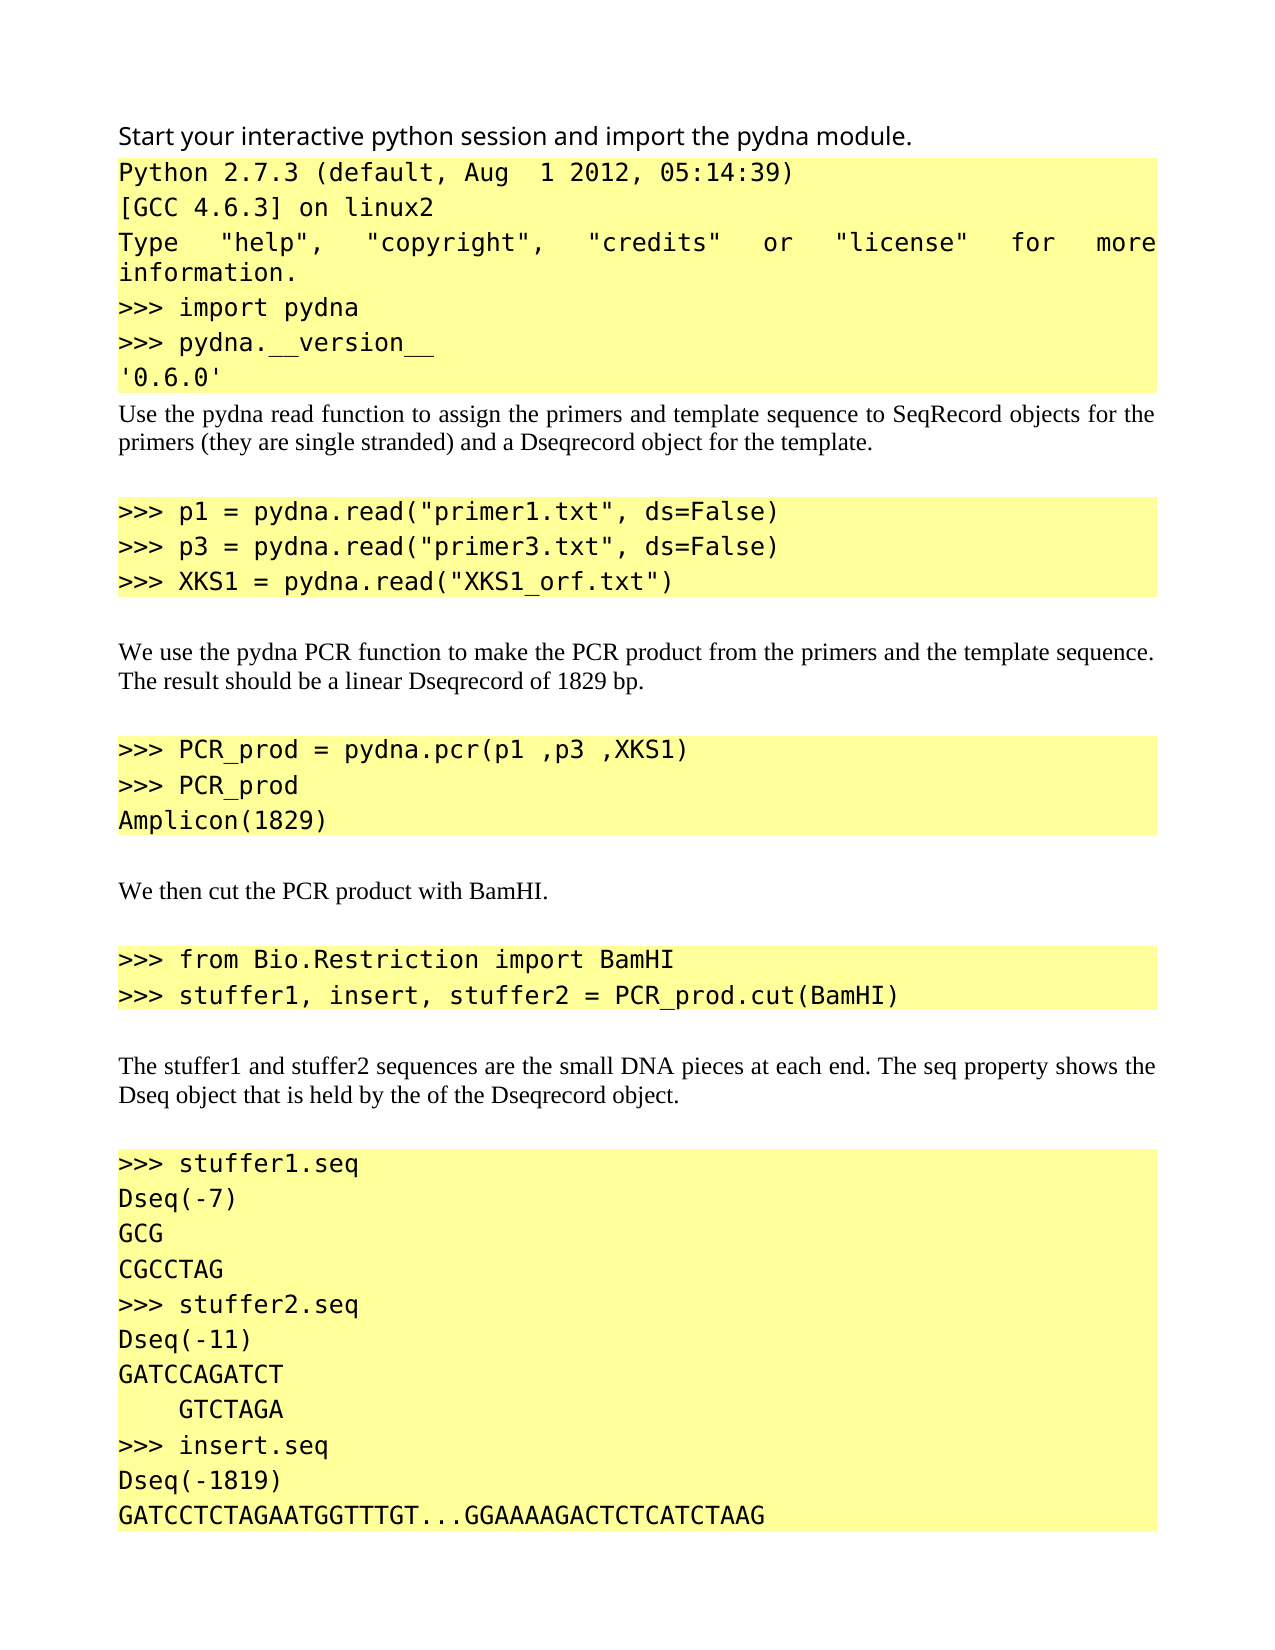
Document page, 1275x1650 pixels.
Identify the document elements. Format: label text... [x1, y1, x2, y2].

subtitle GATCCTCTAGAATGGTTTGT...GGAAAAGACTCTCATCTAAG [118, 1501, 1157, 1531]
subtitle Amplicon(1829) [118, 806, 1157, 835]
subtitle CGCCTAG [118, 1255, 1157, 1284]
subtitle >>> stuffer1, insert, stuffer2 = PCR_prod.cut(BamHI) [118, 981, 1157, 1010]
subtitle [GCC 4.6.3] on linux2 [118, 193, 1157, 223]
subtitle '0.6.0' [118, 363, 1157, 393]
subtitle Start your interactive python session and import the pydna module. [118, 118, 1157, 152]
subtitle >>> p3 = pydna.read("primer3.txt", ds=False) [118, 532, 1157, 561]
subtitle >>> from Bio.Restriction import BamHI [118, 946, 1157, 975]
subtitle GTCTAGA [118, 1396, 1157, 1425]
subtitle >>> import pydna [118, 293, 1157, 322]
subtitle Dseq(-7) [118, 1184, 1157, 1214]
subtitle >>> stuffer2.seq [118, 1290, 1157, 1319]
subtitle Python 2.7.3 (default, Aug 1 2012, 05:14:39) [118, 158, 1157, 187]
text Use the pydna read function to assign the primers and template sequence to SeqRecord objects for the primers (they are single stranded) and a Dseqrecord object for the template. [118, 399, 1157, 456]
subtitle Dseq(-1819) [118, 1466, 1157, 1495]
subtitle GCG [118, 1220, 1157, 1249]
subtitle >>> stuffer1.seq [118, 1149, 1157, 1178]
text The stuffer1 and stuffer2 sequences are the small DNA pieces at each end. The seq property shows the Dseq object that is held by the of the Dseqrecord object. [118, 1051, 1157, 1108]
subtitle >>> XKS1 = pydna.read("XKS1_orf.txt") [118, 567, 1157, 597]
subtitle GATCCAGATCT [118, 1361, 1157, 1390]
subtitle >>> PCR_prod = pydna.pcr(p1 ,p3 ,XKS1) [118, 736, 1157, 765]
subtitle >>> p1 = pydna.read("primer1.txt", ds=False) [118, 497, 1157, 526]
subtitle Type "help", "copyright", "credits" or "license" for more information. [118, 229, 1157, 287]
subtitle >>> PCR_prod [118, 771, 1157, 800]
subtitle Dseq(-11) [118, 1325, 1157, 1354]
text We use the pydna PCR function to make the PCR product from the primers and the template sequence. The result should be a linear Dseqrecord of 1829 bp. [118, 637, 1157, 695]
subtitle >>> insert.seq [118, 1431, 1157, 1460]
subtitle >>> pydna.__version__ [118, 328, 1157, 357]
text We then cut the PCR product with BamHI. [118, 876, 1157, 905]
